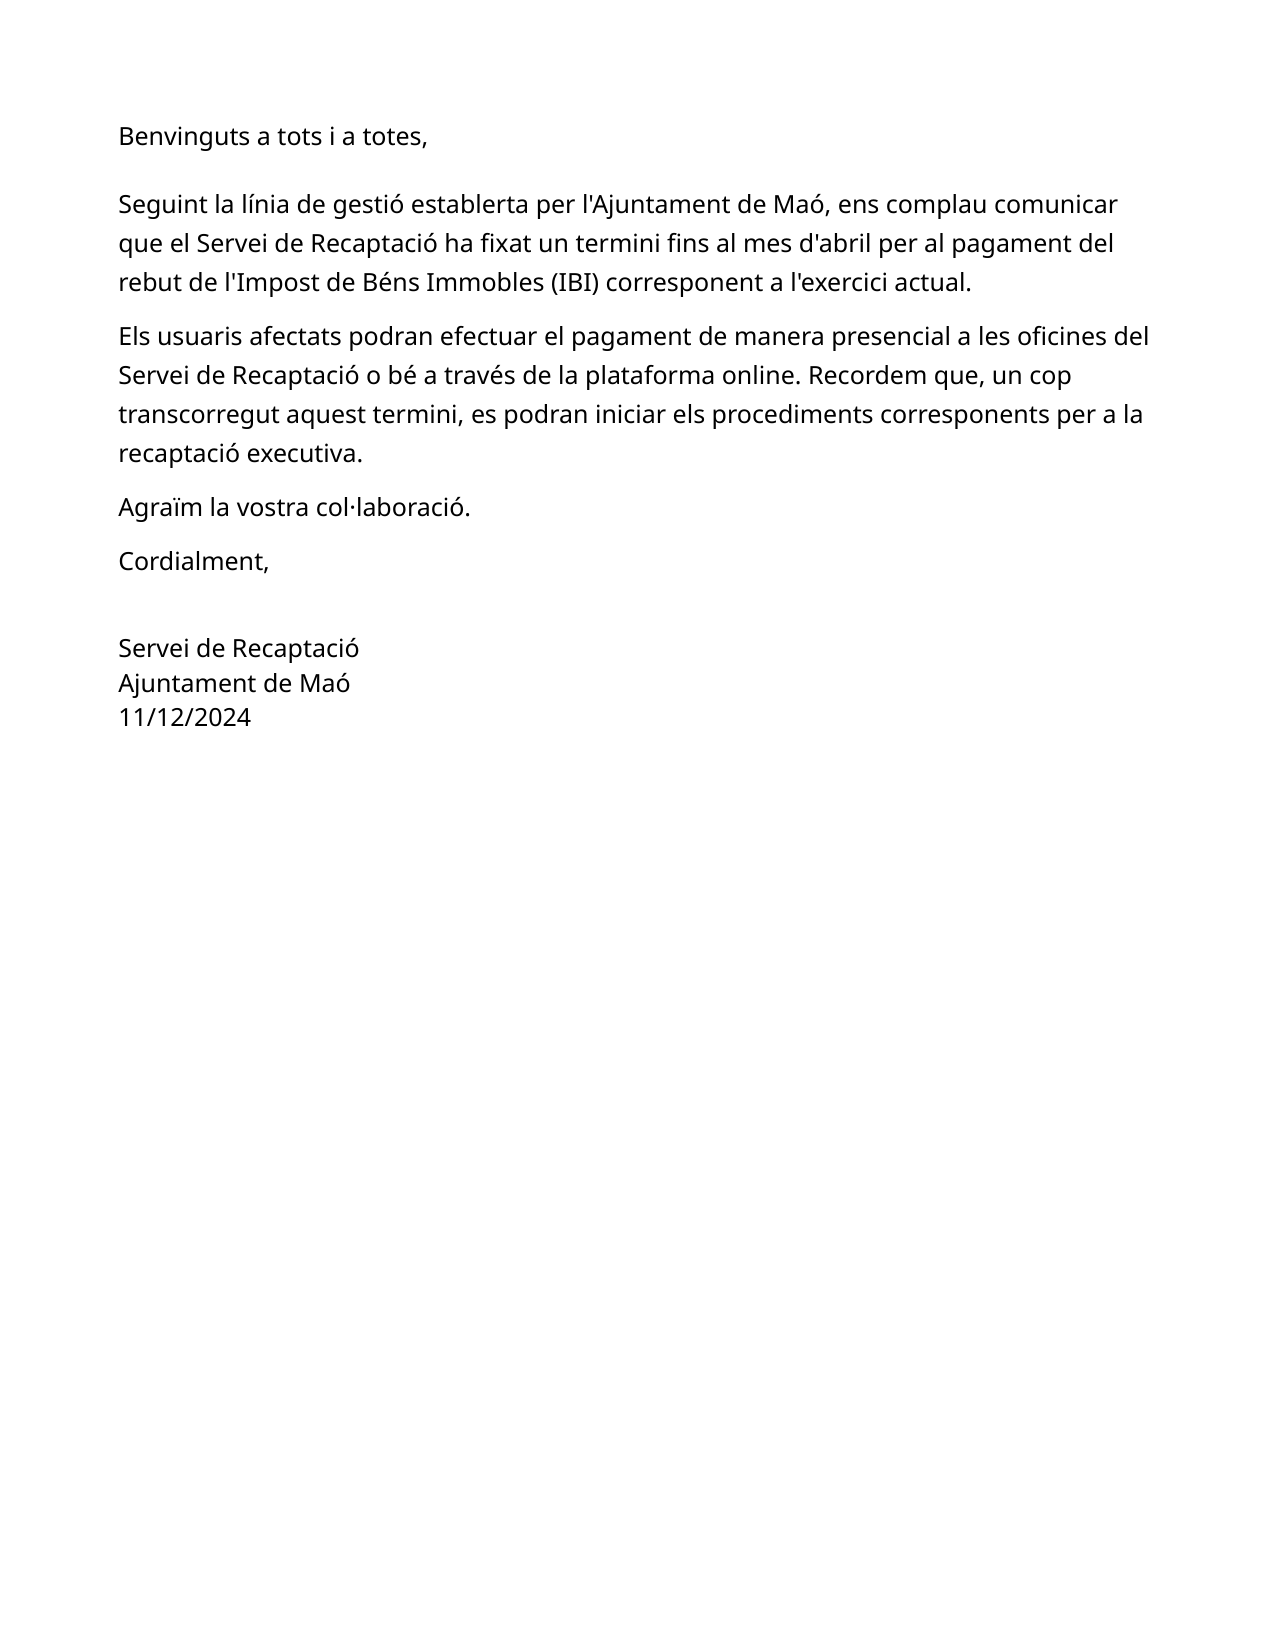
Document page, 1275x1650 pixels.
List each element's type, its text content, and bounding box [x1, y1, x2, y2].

text Cordialment, [118, 543, 1157, 577]
text 11/12/2024 [118, 699, 1157, 733]
text Agraïm la vostra col·laboració. [118, 489, 1157, 524]
text Seguint la línia de gestió establerta per l'Ajuntament de Maó, ens complau comunicar que el Servei de Recaptació ha fixat un termini fins al mes d'abril per al pagament del rebut de l'Impost de Béns Immobles (IBI) corresponent a l'exercici actual. [118, 186, 1157, 299]
text Benvinguts a tots i a totes, [118, 118, 1157, 152]
text Ajuntament de Maó [118, 665, 1157, 699]
text Els usuaris afectats podran efectuar el pagament de manera presencial a les oficines del Servei de Recaptació o bé a través de la plataforma online. Recordem que, un cop transcorregut aquest termini, es podran iniciar els procediments corresponents per a la recaptació executiva. [118, 318, 1157, 470]
text Servei de Recaptació [118, 631, 1157, 665]
